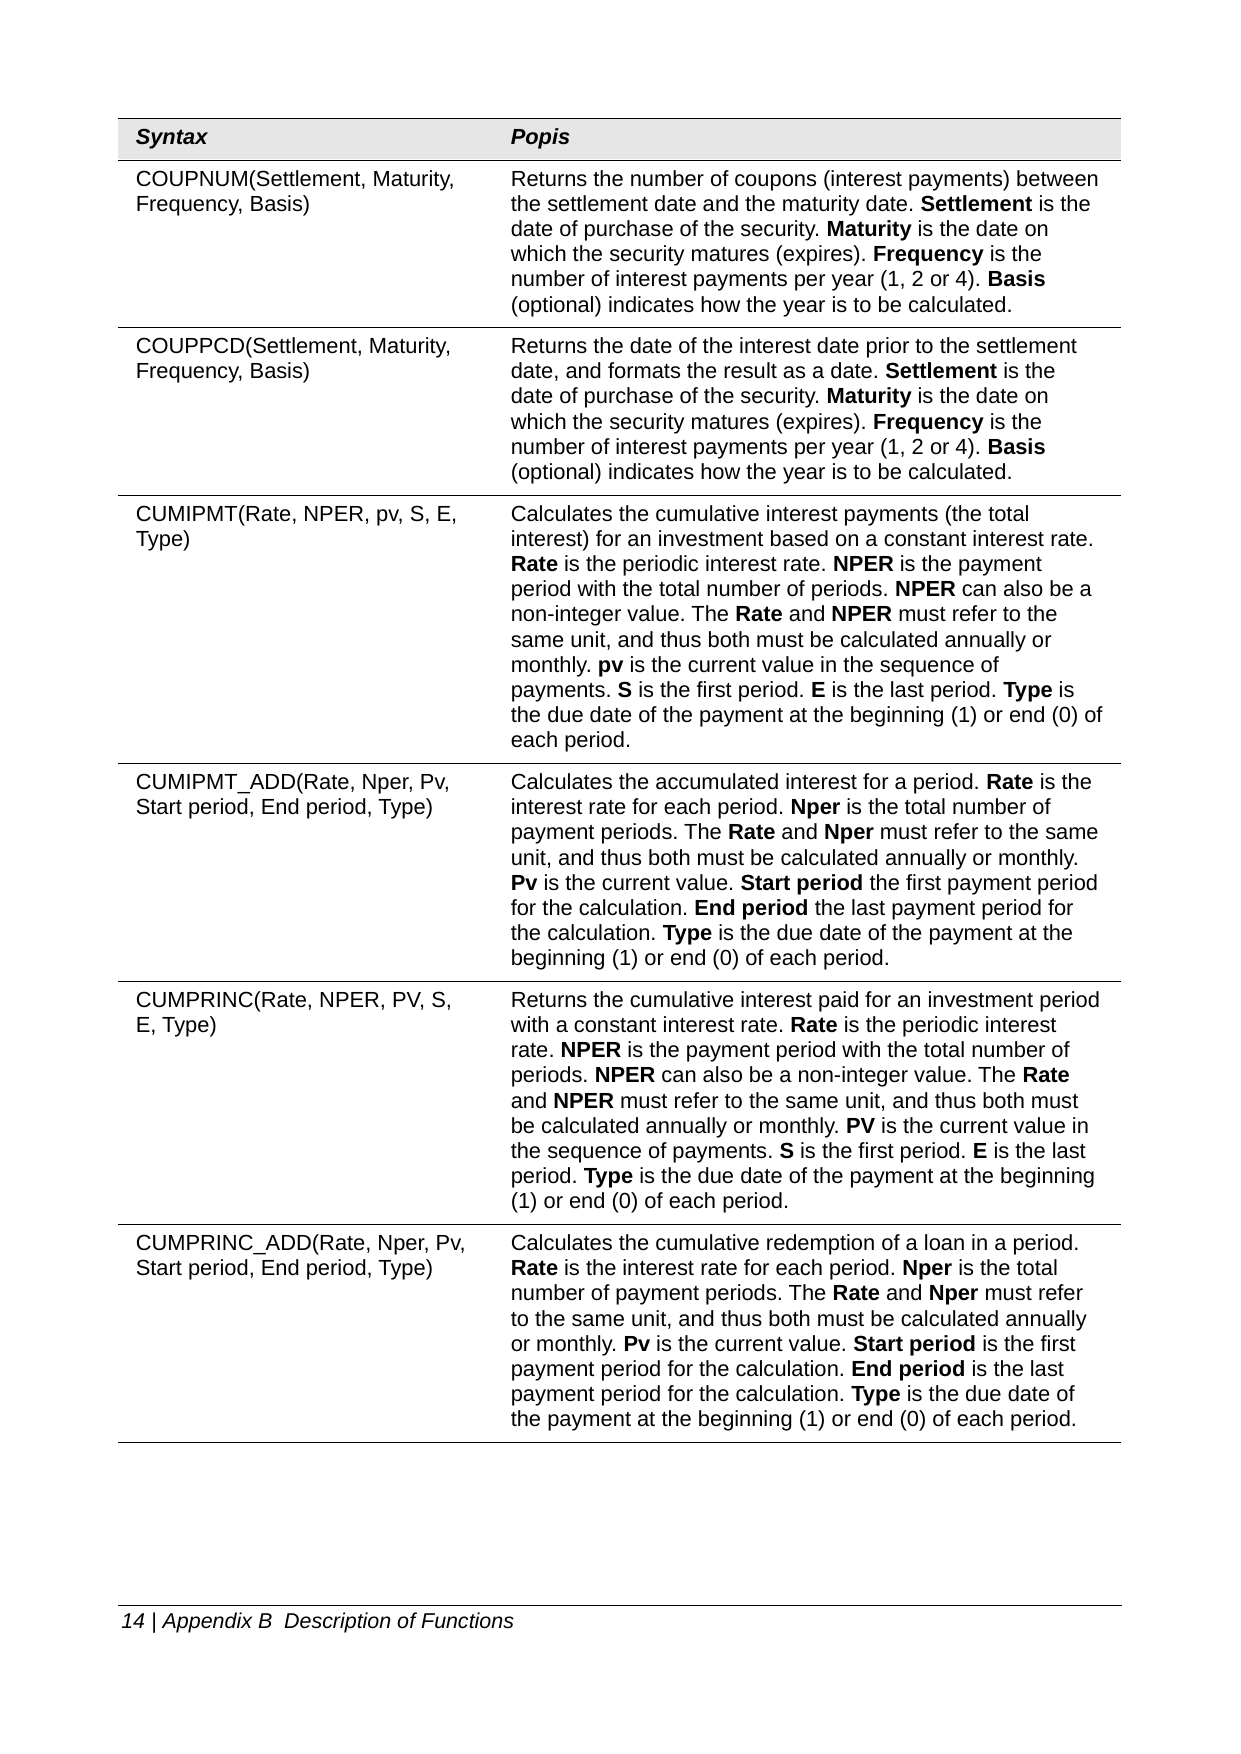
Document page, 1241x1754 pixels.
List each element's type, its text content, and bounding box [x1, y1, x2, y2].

table_cell COUPPCD(Settlement, Maturity, Frequency, Basis) [118, 328, 493, 494]
table_cell Returns the cumulative interest paid for an investment period with a constant interest rate. Rate is the periodic interest rate. NPER is the payment period with the total number of periods. NPER can also be a non-integer value. The Rate and NPER must refer to the same unit, and thus both must be calculated annually or monthly. PV is the current value in the sequence of payments. S is the first period. E is the last period. Type is the due date of the payment at the beginning (1) or end (0) of each period. [493, 982, 1121, 1224]
table_cell CUMIPMT_ADD(Rate, Nper, Pv, Start period, End period, Type) [118, 764, 493, 981]
table_cell CUMIPMT(Rate, NPER, pv, S, E, Type) [118, 496, 493, 763]
table_cell Returns the number of coupons (interest payments) between the settlement date and the maturity date. Settlement is the date of purchase of the security. Maturity is the date on which the security matures (expires). Frequency is the number of interest payments per year (1, 2 or 4). Basis (optional) indicates how the year is to be calculated. [493, 161, 1121, 327]
table_header Syntax [118, 119, 493, 159]
table_cell Calculates the accumulated interest for a period. Rate is the interest rate for each period. Nper is the total number of payment periods. The Rate and Nper must refer to the same unit, and thus both must be calculated annually or monthly. Pv is the current value. Start period the first payment period for the calculation. End period the last payment period for the calculation. Type is the due date of the payment at the beginning (1) or end (0) of each period. [493, 764, 1121, 981]
table_cell Calculates the cumulative interest payments (the total interest) for an investment based on a constant interest rate. Rate is the periodic interest rate. NPER is the payment period with the total number of periods. NPER can also be a non-integer value. The Rate and NPER must refer to the same unit, and thus both must be calculated annually or monthly. pv is the current value in the sequence of payments. S is the first period. E is the last period. Type is the due date of the payment at the beginning (1) or end (0) of each period. [493, 496, 1121, 763]
table_cell COUPNUM(Settlement, Maturity, Frequency, Basis) [118, 161, 493, 327]
table_cell Calculates the cumulative redemption of a loan in a period. Rate is the interest rate for each period. Nper is the total number of payment periods. The Rate and Nper must refer to the same unit, and thus both must be calculated annually or monthly. Pv is the current value. Start period is the first payment period for the calculation. End period is the last payment period for the calculation. Type is the due date of the payment at the beginning (1) or end (0) of each period. [493, 1225, 1121, 1442]
table_cell CUMPRINC(Rate, NPER, PV, S, E, Type) [118, 982, 493, 1224]
table_cell Returns the date of the interest date prior to the settlement date, and formats the result as a date. Settlement is the date of purchase of the security. Maturity is the date on which the security matures (expires). Frequency is the number of interest payments per year (1, 2 or 4). Basis (optional) indicates how the year is to be calculated. [493, 328, 1121, 494]
table_cell CUMPRINC_ADD(Rate, Nper, Pv, Start period, End period, Type) [118, 1225, 493, 1442]
table_header Popis [493, 119, 1121, 159]
